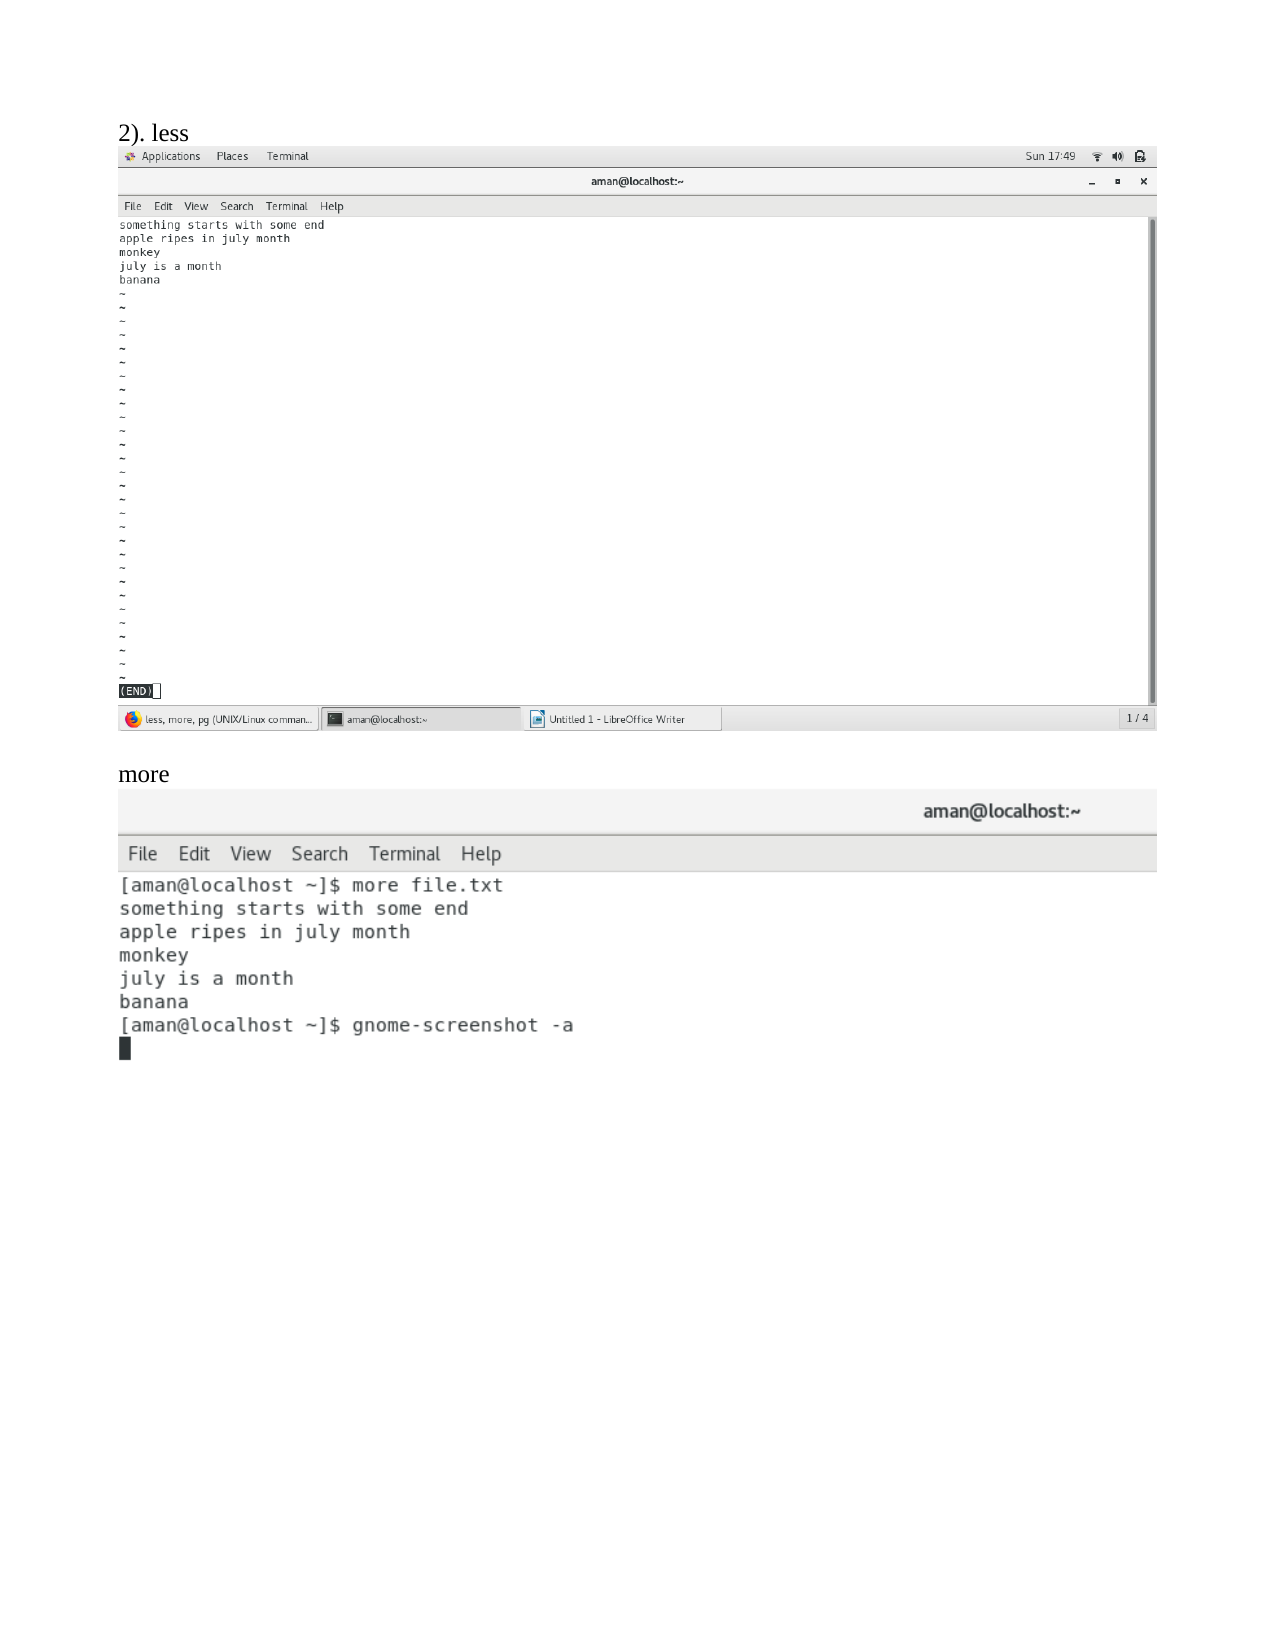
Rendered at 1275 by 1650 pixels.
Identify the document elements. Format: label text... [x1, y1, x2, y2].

text more [118, 759, 1157, 788]
picture [118, 146, 1157, 731]
picture [118, 788, 1157, 1134]
text 2). less [118, 118, 1157, 146]
